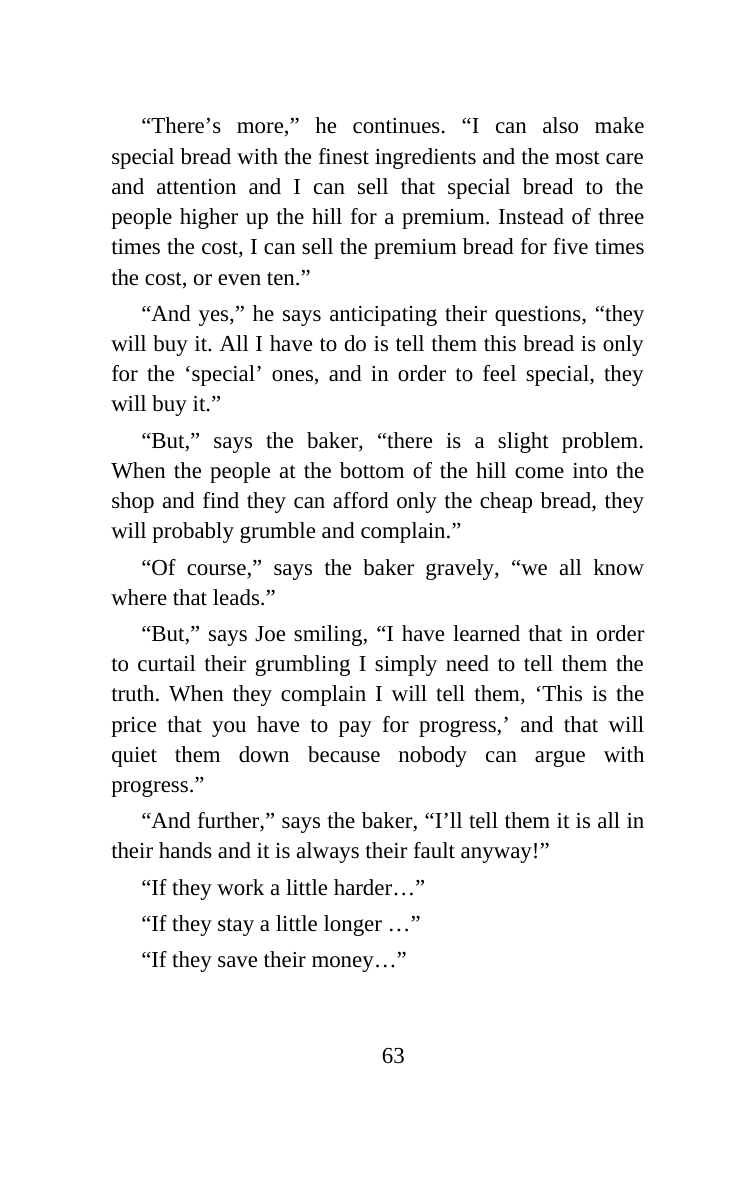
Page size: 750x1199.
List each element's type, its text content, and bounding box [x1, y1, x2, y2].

text “But,” says Joe smiling, “I have learned that in order to curtail their grumbling I simply need to tell them the truth. When they complain I will tell them, ‘This is the price that you have to pay for progress,’ and that will quiet them down because nobody can argue with progress.” [111, 620, 645, 797]
text “But,” says the baker, “there is a slight problem. When the people at the bottom of the hill come into the shop and find they can afford only the cheap bread, they will probably grumble and complain.” [111, 427, 645, 544]
text “And yes,” he says anticipating their questions, “they will buy it. All I have to do is tell them this bread is only for the ‘special’ ones, and in order to feel special, they will buy it.” [111, 300, 645, 417]
text “If they save their money…” [111, 946, 645, 973]
text “Of course,” says the baker gravely, “we all know where that leads.” [111, 553, 645, 610]
text “And further,” says the baker, “I’ll tell them it is all in their hands and it is always their fault anyway!” [111, 807, 645, 864]
text “If they stay a little longer …” [111, 910, 645, 936]
text “There’s more,” he continues. “I can also make special bread with the finest ingredients and the most care and attention and I can sell that special bread to the people higher up the hill for a premium. Instead of three times the cost, I can sell the premium bread for five times the cost, or even ten.” [111, 112, 645, 290]
text “If they work a little harder…” [111, 874, 645, 900]
